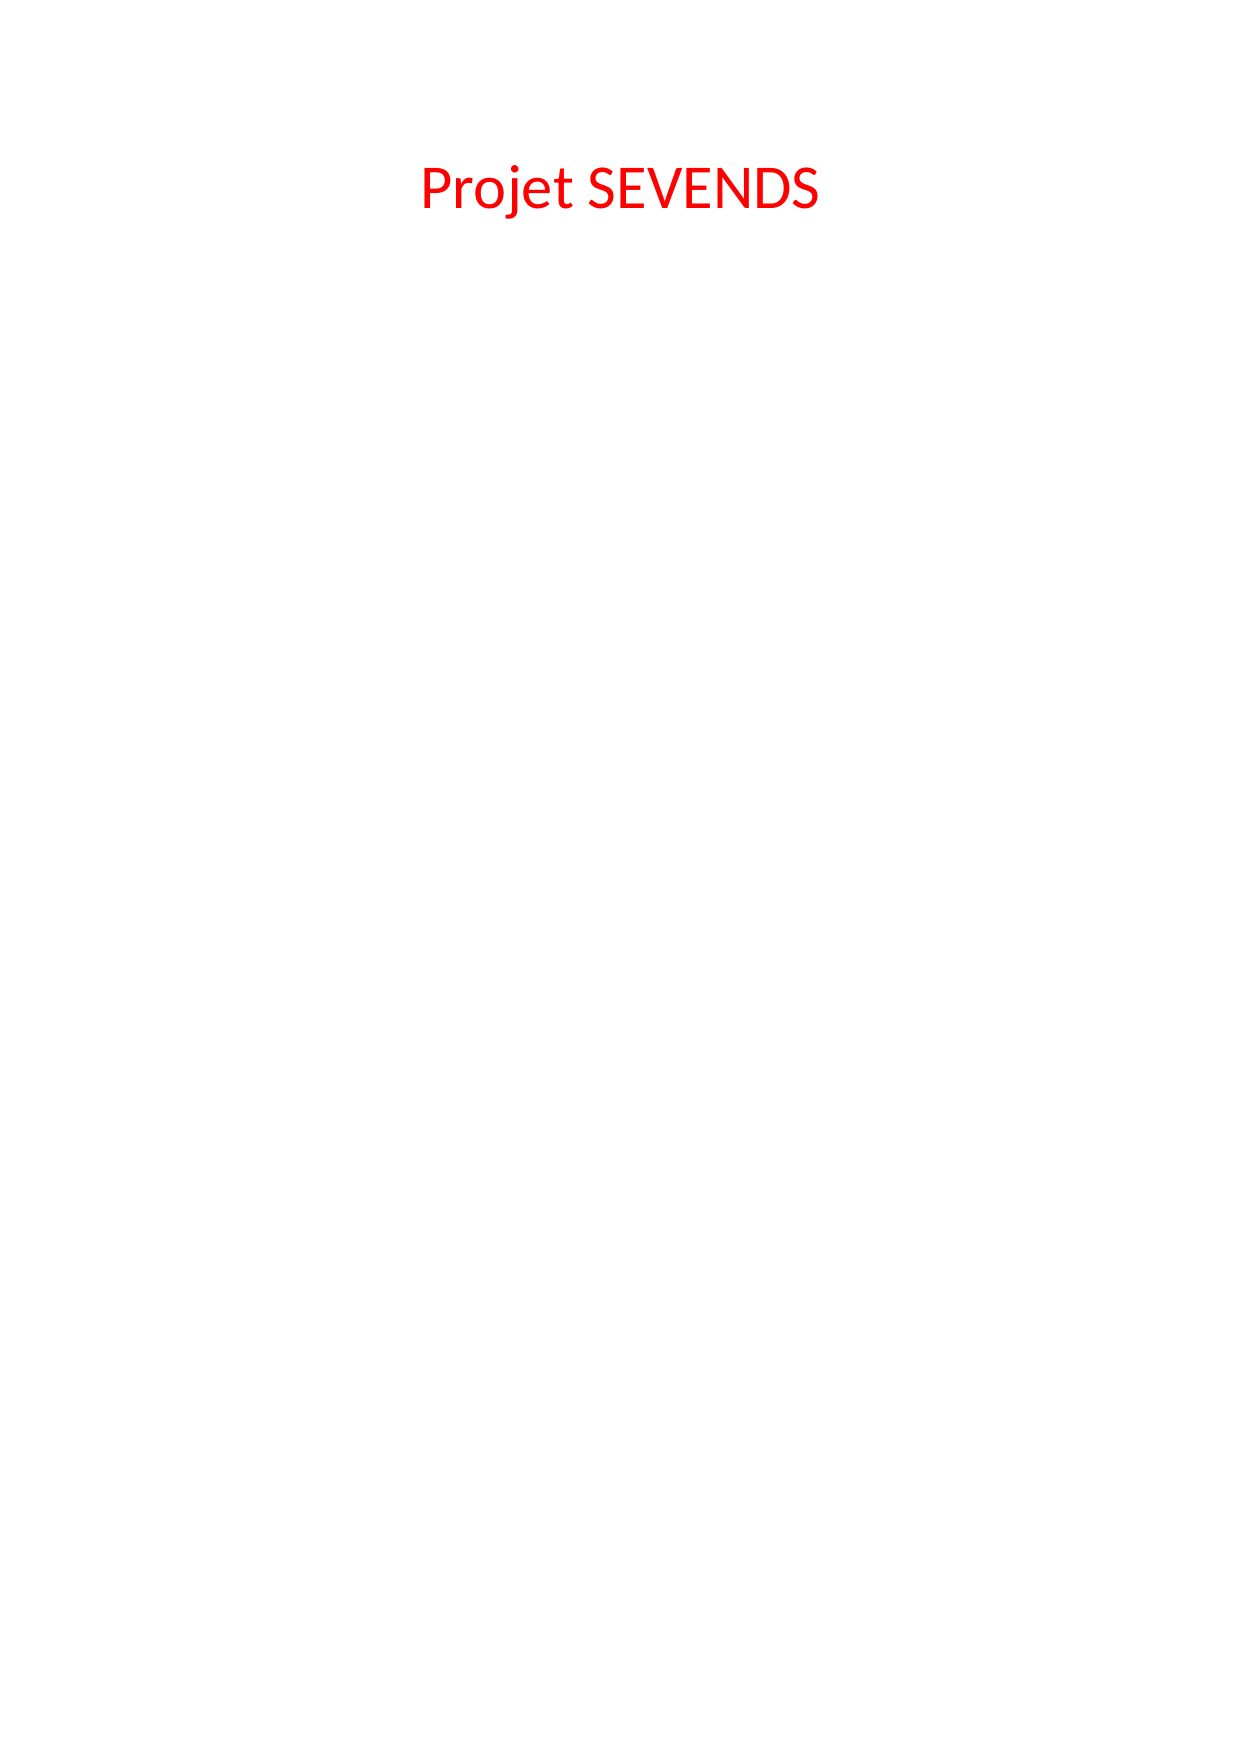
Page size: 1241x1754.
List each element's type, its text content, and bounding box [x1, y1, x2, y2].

text Projet SEVENDS [148, 148, 1093, 224]
